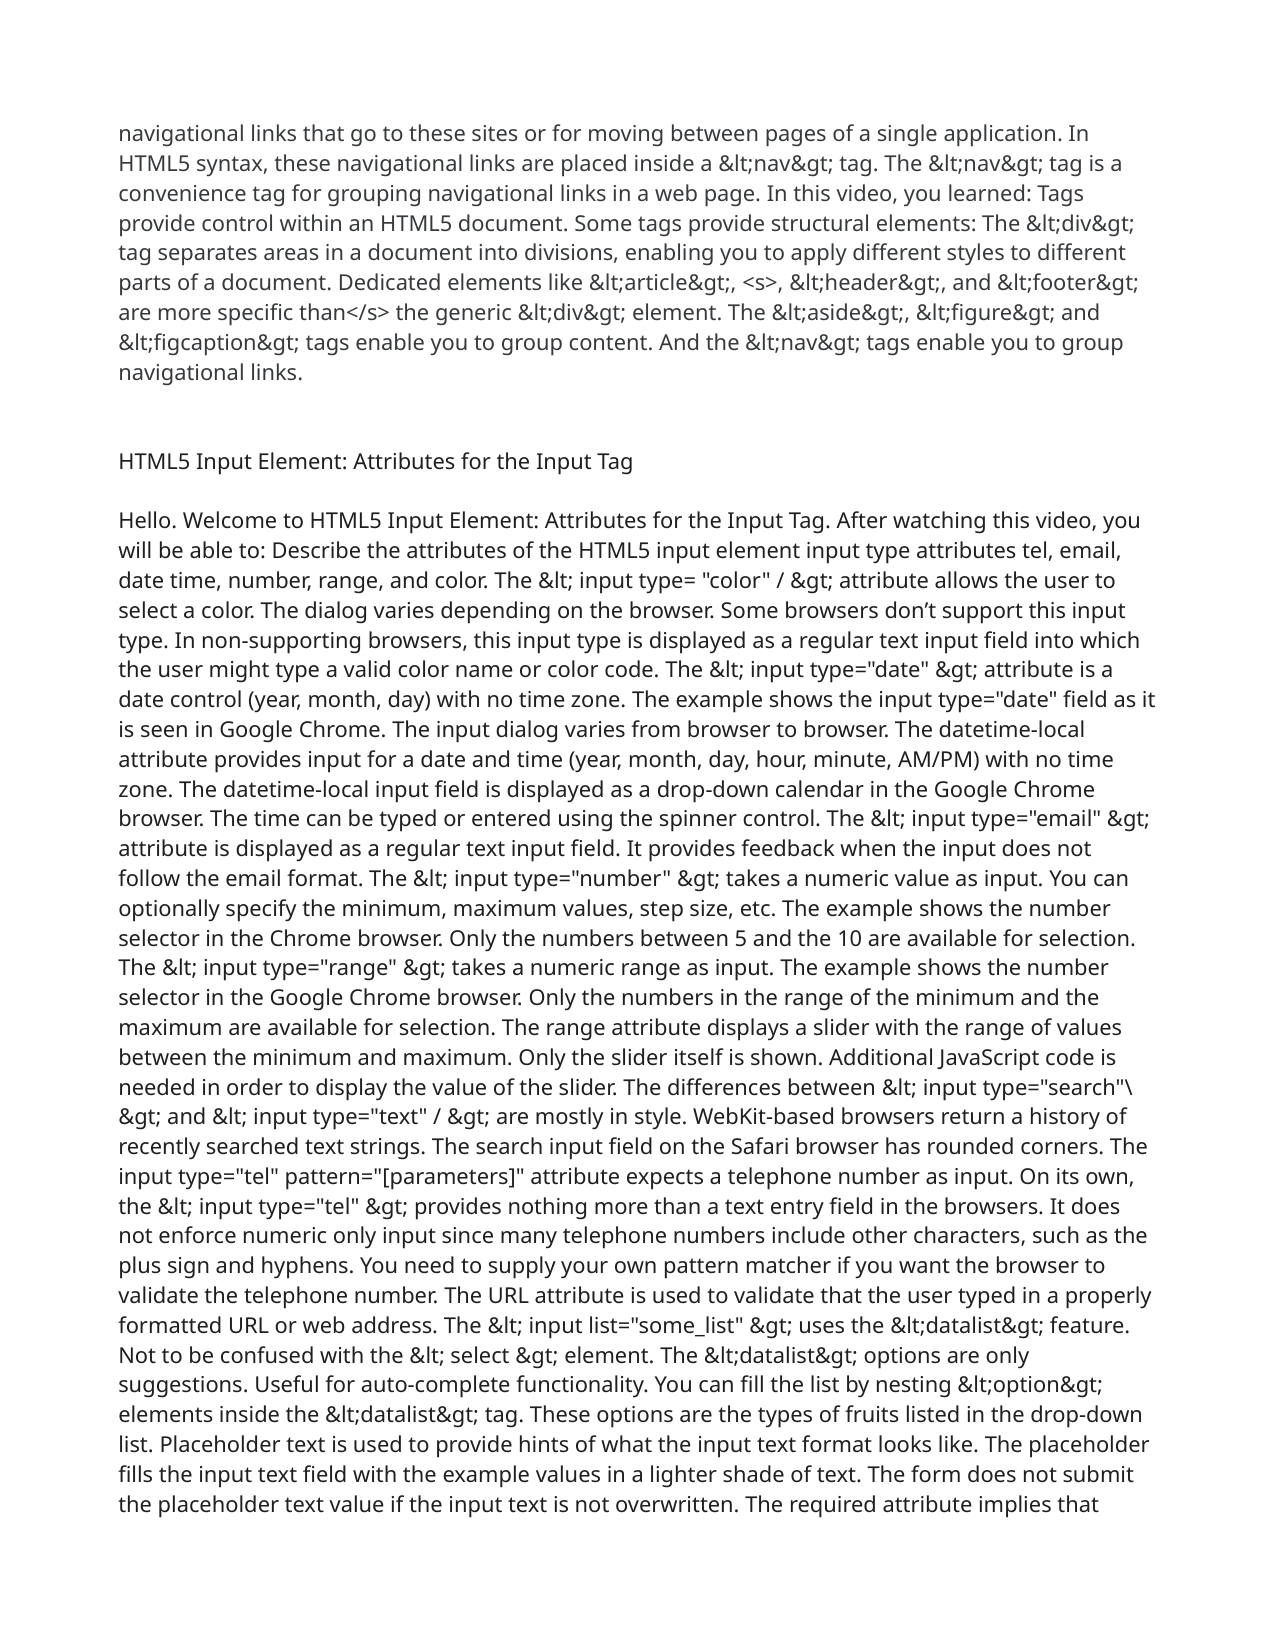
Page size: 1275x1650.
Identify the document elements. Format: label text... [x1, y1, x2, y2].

text Hello. Welcome to HTML5 Input Element: Attributes for the Input Tag. After watching this video, you will be able to: Describe the attributes of the HTML5 input element input type attributes tel, email, date time, number, range, and color. The &lt; input type= "color" / &gt; attribute allows the user to select a color. The dialog varies depending on the browser. Some browsers don’t support this input type. In non-supporting browsers, this input type is displayed as a regular text input field into which the user might type a valid color name or color code. The &lt; input type="date" &gt; attribute is a date control (year, month, day) with no time zone. The example shows the input type="date" field as it is seen in Google Chrome. The input dialog varies from browser to browser. The datetime-local attribute provides input for a date and time (year, month, day, hour, minute, AM/PM) with no time zone. The datetime-local input field is displayed as a drop-down calendar in the Google Chrome browser. The time can be typed or entered using the spinner control. The &lt; input type="email" &gt; attribute is displayed as a regular text input field. It provides feedback when the input does not follow the email format. The &lt; input type="number" &gt; takes a numeric value as input. You can optionally specify the minimum, maximum values, step size, etc. The example shows the number selector in the Chrome browser. Only the numbers between 5 and the 10 are available for selection. The &lt; input type="range" &gt; takes a numeric range as input. The example shows the number selector in the Google Chrome browser. Only the numbers in the range of the minimum and the maximum are available for selection. The range attribute displays a slider with the range of values between the minimum and maximum. Only the slider itself is shown. Additional JavaScript code is needed in order to display the value of the slider. The differences between &lt; input type="search"\ &gt; and &lt; input type="text" / &gt; are mostly in style. WebKit-based browsers return a history of recently searched text strings. The search input field on the Safari browser has rounded corners. The input type="tel" pattern="[parameters]" attribute expects a telephone number as input. On its own, the &lt; input type="tel" &gt; provides nothing more than a text entry field in the browsers. It does not enforce numeric only input since many telephone numbers include other characters, such as the plus sign and hyphens. You need to supply your own pattern matcher if you want the browser to validate the telephone number. The URL attribute is used to validate that the user typed in a properly formatted URL or web address. The &lt; input list="some_list" &gt; uses the &lt;datalist&gt; feature. Not to be confused with the &lt; select &gt; element. The &lt;datalist&gt; options are only suggestions. Useful for auto-complete functionality. You can fill the list by nesting &lt;option&gt; elements inside the &lt;datalist&gt; tag. These options are the types of fruits listed in the drop-down list. Placeholder text is used to provide hints of what the input text format looks like. The placeholder fills the input text field with the example values in a lighter shade of text. The form does not submit the placeholder text value if the input text is not overwritten. The required attribute implies that [118, 505, 1157, 1518]
text navigational links that go to these sites or for moving between pages of a single application. In HTML5 syntax, these navigational links are placed inside a &lt;nav&gt; tag. The &lt;nav&gt; tag is a convenience tag for grouping navigational links in a web page. In this video, you learned: Tags provide control within an HTML5 document. Some tags provide structural elements: The &lt;div&gt; tag separates areas in a document into divisions, enabling you to apply different styles to different parts of a document. Dedicated elements like &lt;article&gt;, <s>, &lt;header&gt;, and &lt;footer&gt; are more specific than</s> the generic &lt;div&gt; element. The &lt;aside&gt;, &lt;figure&gt; and &lt;figcaption&gt; tags enable you to group content. And the &lt;nav&gt; tags enable you to group navigational links. [118, 118, 1157, 386]
text HTML5 Input Element: Attributes for the Input Tag [118, 446, 1157, 476]
